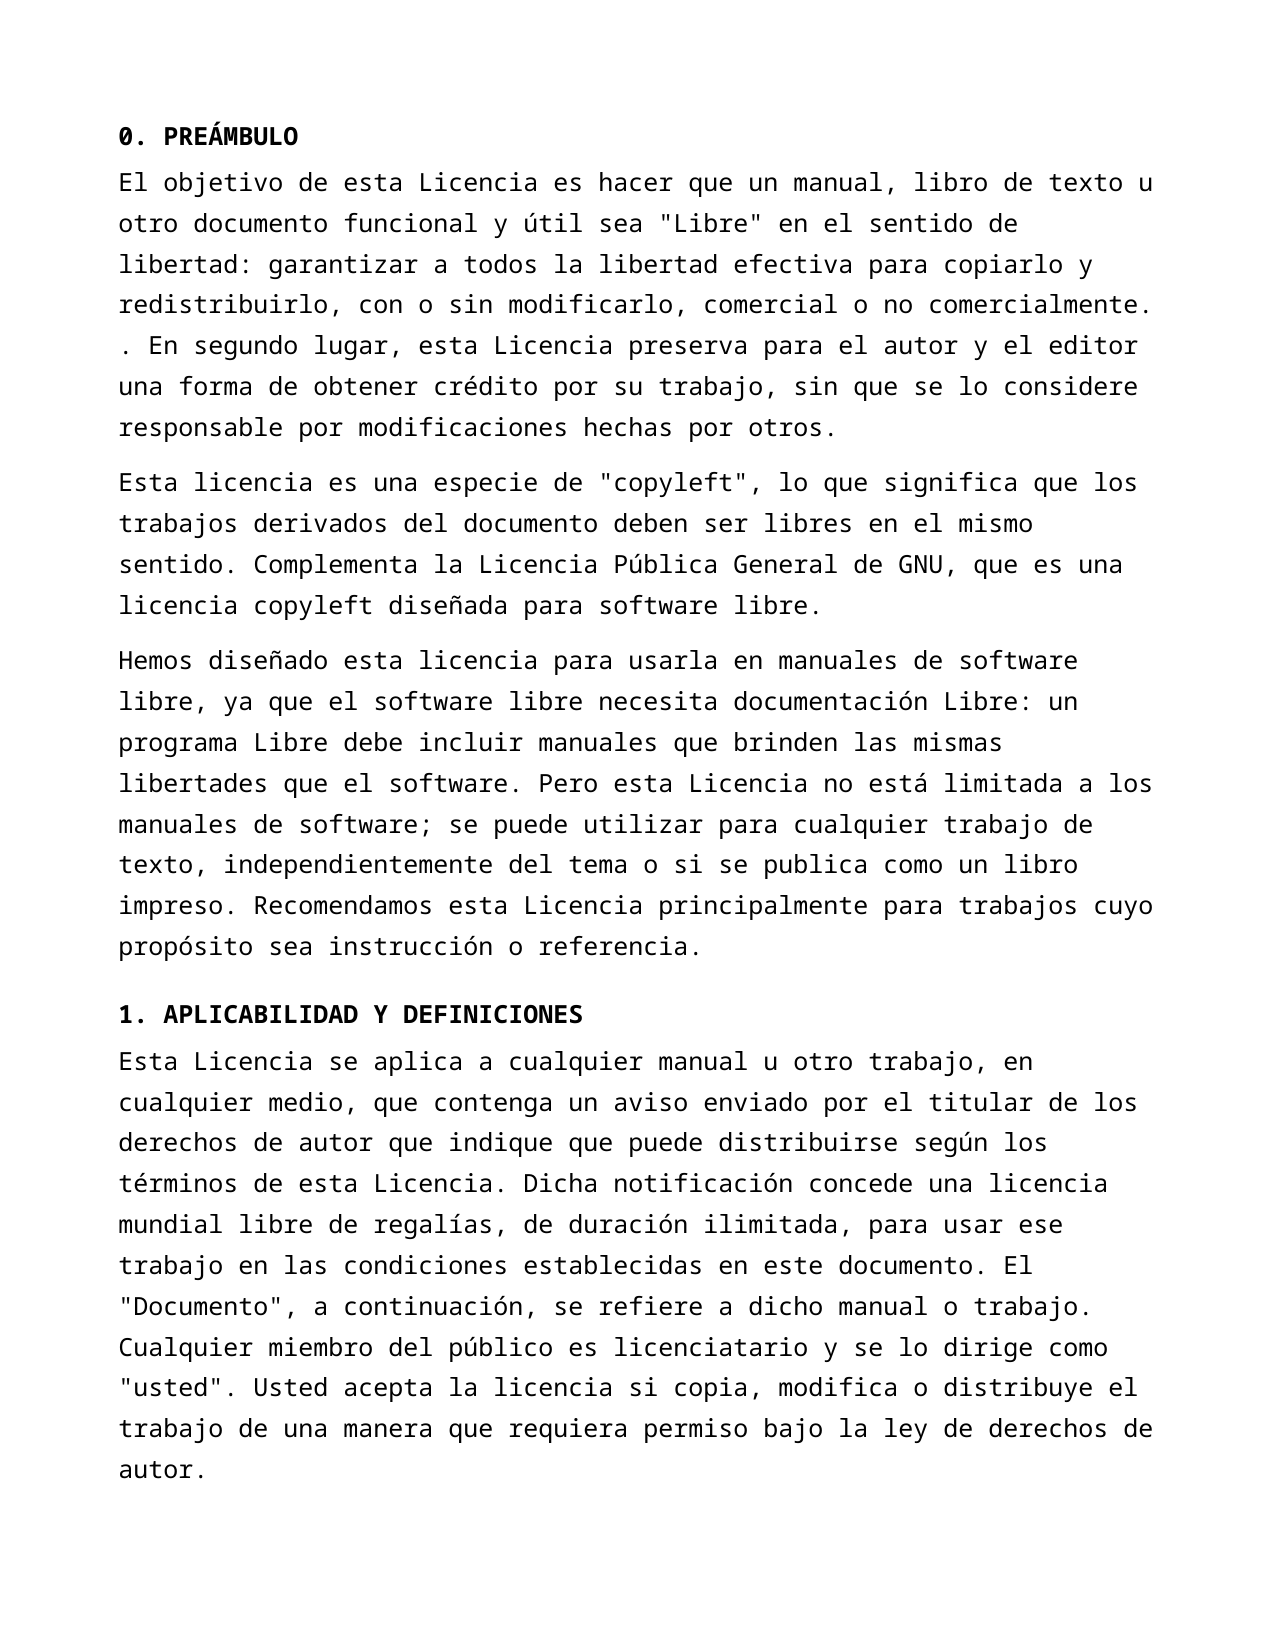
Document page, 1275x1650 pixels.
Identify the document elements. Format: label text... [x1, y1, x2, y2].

text El objetivo de esta Licencia es hacer que un manual, libro de texto u otro documento funcional y útil sea "Libre" en el sentido de libertad: garantizar a todos la libertad efectiva para copiarlo y redistribuirlo, con o sin modificarlo, comercial o no comercialmente. . En segundo lugar, esta Licencia preserva para el autor y el editor una forma de obtener crédito por su trabajo, sin que se lo considere responsable por modificaciones hechas por otros. [118, 165, 1157, 444]
subtitle 0. PREÁMBULO [118, 118, 1157, 152]
subtitle 1. APLICABILIDAD Y DEFINICIONES [118, 997, 1157, 1031]
text Esta Licencia se aplica a cualquier manual u otro trabajo, en cualquier medio, que contenga un aviso enviado por el titular de los derechos de autor que indique que puede distribuirse según los términos de esta Licencia. Dicha notificación concede una licencia mundial libre de regalías, de duración ilimitada, para usar ese trabajo en las condiciones establecidas en este documento. El "Documento", a continuación, se refiere a dicho manual o trabajo. Cualquier miembro del público es licenciatario y se lo dirige como "usted". Usted acepta la licencia si copia, modifica o distribuye el trabajo de una manera que requiera permiso bajo la ley de derechos de autor. [118, 1043, 1157, 1486]
text Esta licencia es una especie de "copyleft", lo que significa que los trabajos derivados del documento deben ser libres en el mismo sentido. Complementa la Licencia Pública General de GNU, que es una licencia copyleft diseñada para software libre. [118, 465, 1157, 622]
text Hemos diseñado esta licencia para usarla en manuales de software libre, ya que el software libre necesita documentación Libre: un programa Libre debe incluir manuales que brinden las mismas libertades que el software. Pero esta Licencia no está limitada a los manuales de software; se puede utilizar para cualquier trabajo de texto, independientemente del tema o si se publica como un libro impreso. Recomendamos esta Licencia principalmente para trabajos cuyo propósito sea instrucción o referencia. [118, 643, 1157, 963]
